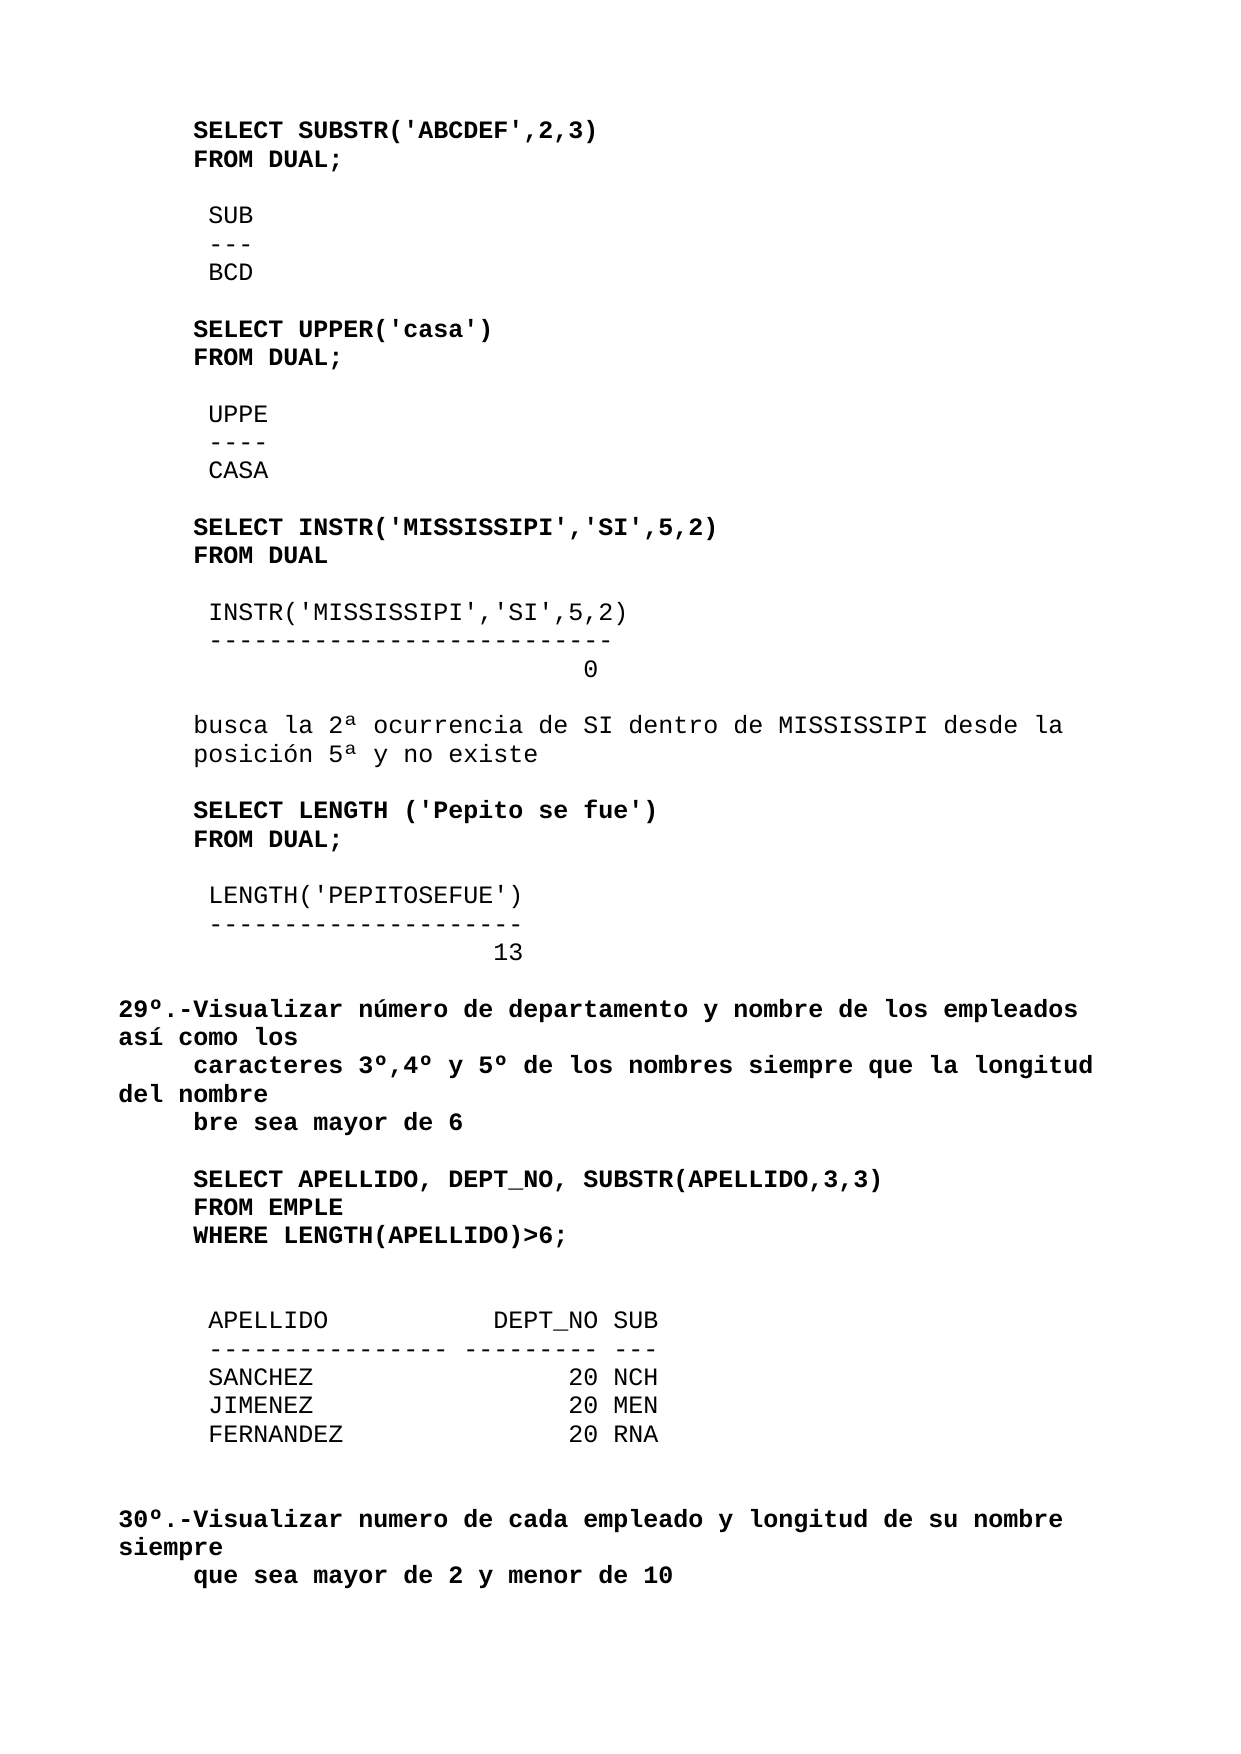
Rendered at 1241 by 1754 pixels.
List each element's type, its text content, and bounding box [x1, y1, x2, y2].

text ---------------- --------- --- [118, 1336, 1122, 1365]
text busca la 2ª ocurrencia de SI dentro de MISSISSIPI desde la [118, 713, 1122, 741]
text 0 [118, 656, 1122, 685]
text --------------------- [118, 911, 1122, 940]
text bre sea mayor de 6 [118, 1110, 1122, 1138]
text FERNANDEZ 20 RNA [118, 1421, 1122, 1450]
text que sea mayor de 2 y menor de 10 [118, 1563, 1122, 1591]
text JIMENEZ 20 MEN [118, 1393, 1122, 1421]
text UPPE [118, 401, 1122, 430]
text INSTR('MISSISSIPI','SI',5,2) [118, 600, 1122, 628]
text 13 [118, 940, 1122, 968]
text SELECT SUBSTR('ABCDEF',2,3) [118, 118, 1122, 146]
text SELECT INSTR('MISSISSIPI','SI',5,2) [118, 515, 1122, 543]
text SELECT LENGTH ('Pepito se fue') [118, 798, 1122, 826]
text CASA [118, 458, 1122, 486]
text FROM EMPLE [118, 1195, 1122, 1223]
text posición 5ª y no existe [118, 741, 1122, 770]
text ---- [118, 430, 1122, 458]
text FROM DUAL; [118, 146, 1122, 175]
text SELECT APELLIDO, DEPT_NO, SUBSTR(APELLIDO,3,3) [118, 1166, 1122, 1195]
text FROM DUAL; [118, 345, 1122, 373]
text SANCHEZ 20 NCH [118, 1365, 1122, 1393]
text WHERE LENGTH(APELLIDO)>6; [118, 1223, 1122, 1251]
text --- [118, 231, 1122, 260]
text --------------------------- [118, 628, 1122, 656]
text APELLIDO DEPT_NO SUB [118, 1308, 1122, 1336]
text SELECT UPPER('casa') [118, 316, 1122, 345]
text FROM DUAL; [118, 826, 1122, 855]
text SUB [118, 203, 1122, 231]
text BCD [118, 260, 1122, 288]
text LENGTH('PEPITOSEFUE') [118, 883, 1122, 911]
text caracteres 3º,4º y 5º de los nombres siempre que la longitud del nombre [118, 1053, 1122, 1110]
text 29º.-Visualizar número de departamento y nombre de los empleados así como los [118, 996, 1122, 1053]
text 30º.-Visualizar numero de cada empleado y longitud de su nombre siempre [118, 1506, 1122, 1563]
text FROM DUAL [118, 543, 1122, 571]
